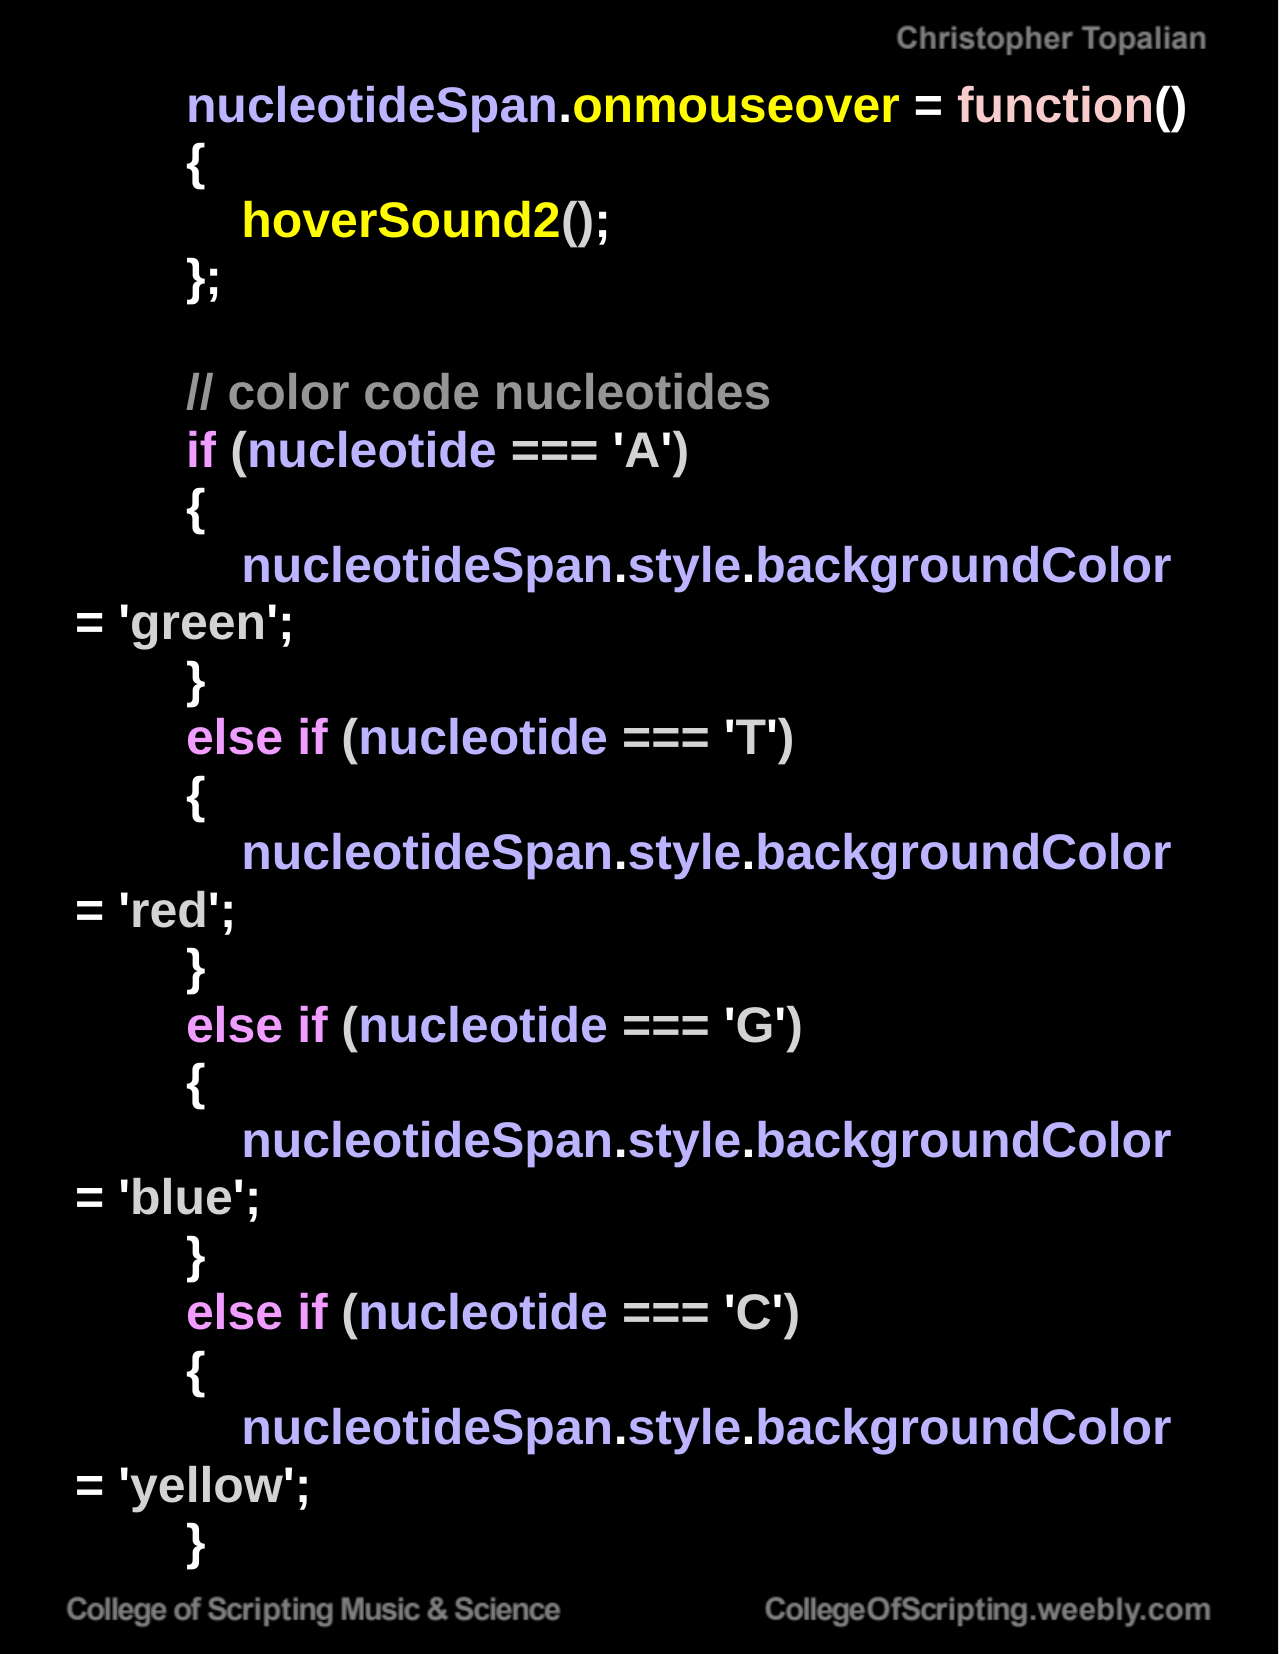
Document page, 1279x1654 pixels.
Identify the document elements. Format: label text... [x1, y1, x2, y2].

text nucleotideSpan.style.backgroundColor = 'green'; [75, 535, 1203, 650]
text if (nucleotide === 'A') [75, 420, 1203, 477]
text } [75, 1512, 1203, 1570]
text nucleotideSpan.style.backgroundColor = 'yellow'; [75, 1397, 1203, 1512]
text { [75, 1340, 1203, 1397]
text }; [75, 247, 1203, 305]
text { [75, 765, 1203, 822]
text } [75, 937, 1203, 995]
text hoverSound2(); [75, 190, 1203, 247]
text nucleotideSpan.style.backgroundColor = 'red'; [75, 822, 1203, 937]
text { [75, 132, 1203, 190]
text { [75, 1052, 1203, 1110]
text } [75, 650, 1203, 707]
text // color code nucleotides [75, 362, 1203, 420]
text nucleotideSpan.style.backgroundColor = 'blue'; [75, 1110, 1203, 1225]
text else if (nucleotide === 'C') [75, 1282, 1203, 1340]
text nucleotideSpan.onmouseover = function() [75, 75, 1203, 132]
text else if (nucleotide === 'T') [75, 707, 1203, 765]
text } [75, 1225, 1203, 1282]
text else if (nucleotide === 'G') [75, 995, 1203, 1052]
text { [75, 477, 1203, 535]
